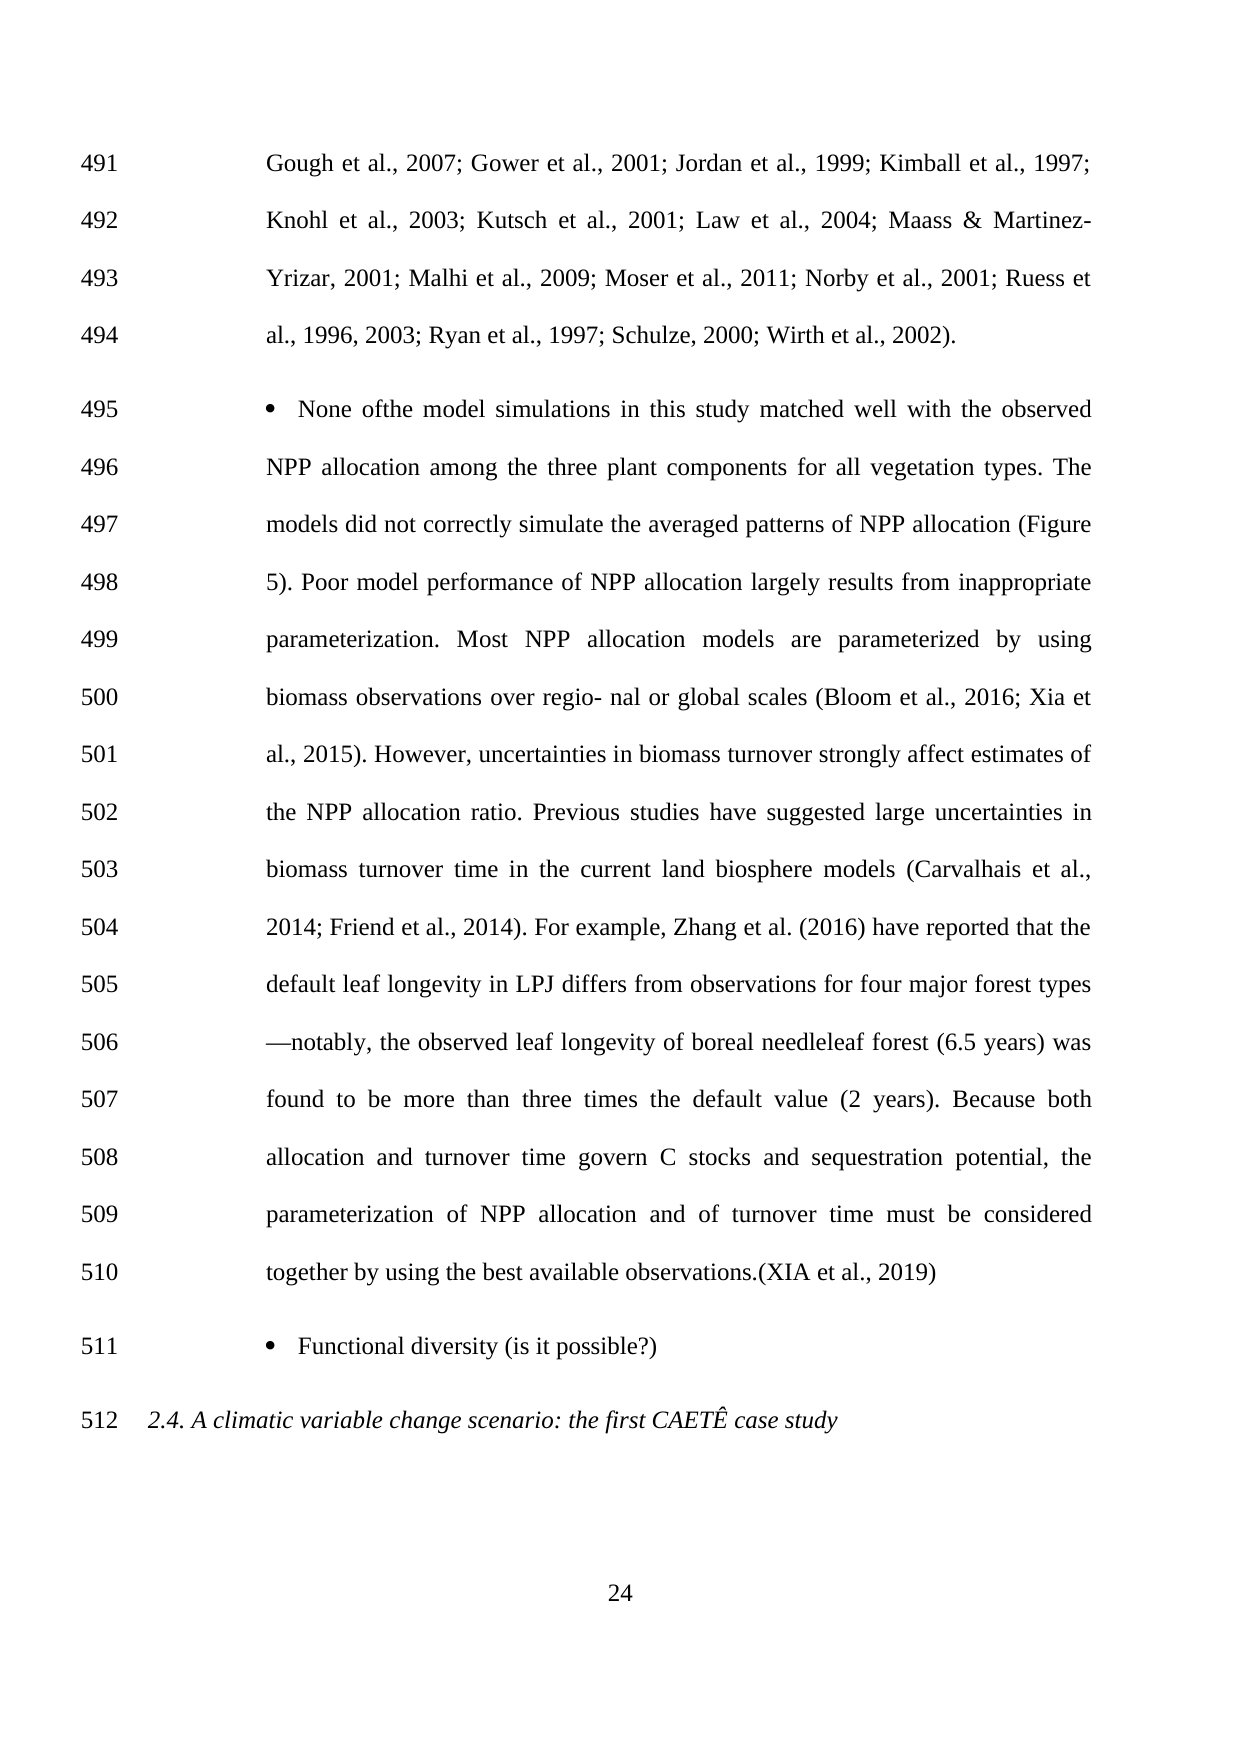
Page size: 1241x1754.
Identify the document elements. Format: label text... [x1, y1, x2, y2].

text 2.4. A climatic variable change scenario: the first CAETÊ case study [148, 1405, 1093, 1434]
list None ofthe model simulations in this study matched well with the observed NPP allocation among the three plant components for all vegetation types. The models did not correctly simulate the averaged patterns of NPP allocation (Figure 5). Poor model performance of NPP allocation largely results from inappropriate parameterization. Most NPP allocation models are parameterized by using biomass observations over regio- nal or global scales (Bloom et al., 2016; Xia et al., 2015). However, uncertainties in biomass turnover strongly affect estimates of the NPP allocation ratio. Previous studies have suggested large uncertainties in biomass turnover time in the current land biosphere models (Carvalhais et al., 2014; Friend et al., 2014). For example, Zhang et al. (2016) have reported that the default leaf longevity in LPJ differs from observations for four major forest types—notably, the observed leaf longevity of boreal needleleaf forest (6.5 years) was found to be more than three times the default value (2 years). Because both allocation and turnover time govern C stocks and sequestration potential, the parameterization of NPP allocation and of turnover time must be considered together by using the best available observations.(XIA et al., 2019)⁠⁠ [266, 394, 1093, 1286]
list Functional diversity (is it possible?) [266, 1331, 1093, 1360]
list Gough et al., 2007; Gower et al., 2001; Jordan et al., 1999; Kimball et al., 1997; Knohl et al., 2003; Kutsch et al., 2001; Law et al., 2004; Maass & Martinez‐Yrizar, 2001; Malhi et al., 2009; Moser et al., 2011; Norby et al., 2001; Ruess et al., 1996, 2003; Ryan et al., 1997; Schulze, 2000; Wirth et al., 2002). [266, 148, 1093, 349]
